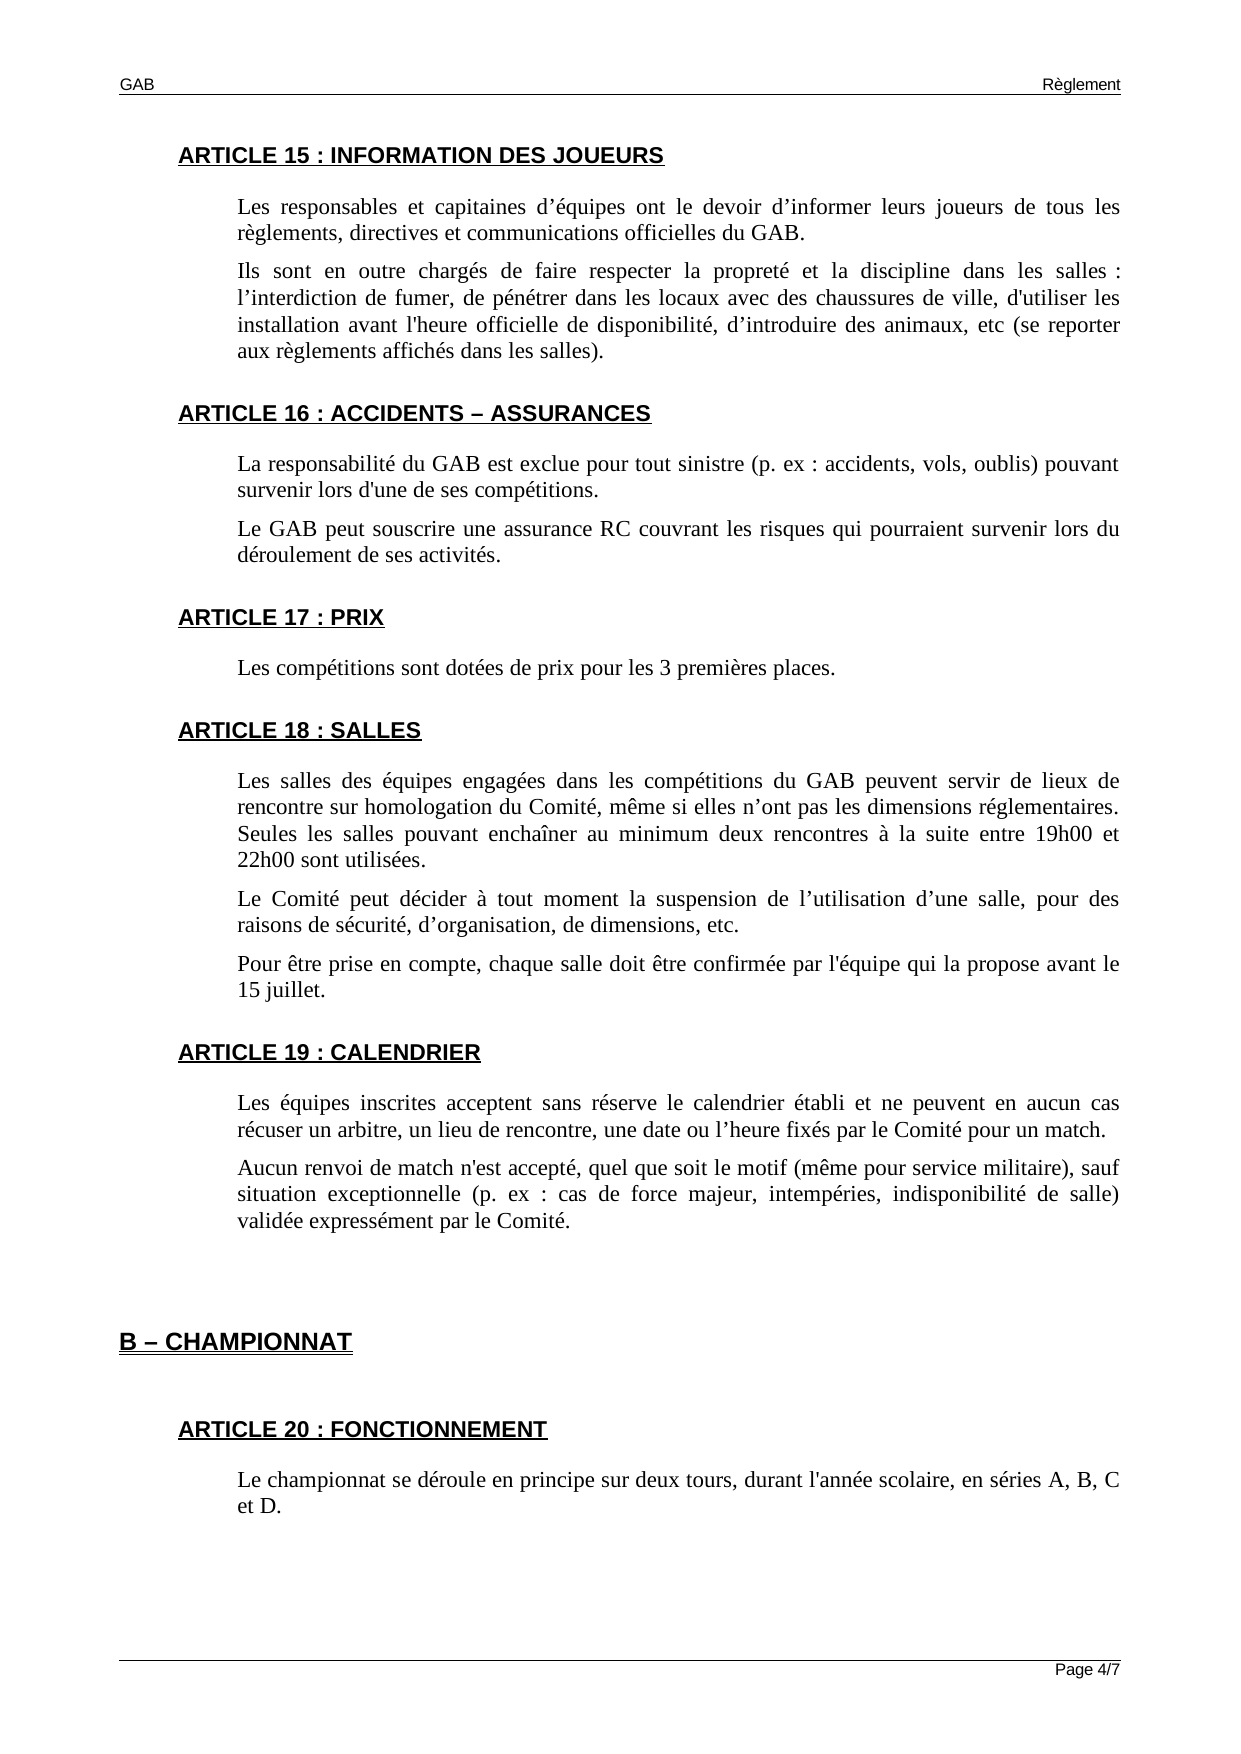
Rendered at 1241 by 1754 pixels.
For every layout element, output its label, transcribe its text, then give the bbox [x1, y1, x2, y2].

text Ils sont en outre chargés de faire respecter la propreté et la discipline dans les salles : l’interdiction de fumer, de pénétrer dans les locaux avec des chaussures de ville, d'utiliser les installation avant l'heure officielle de disponibilité, d’introduire des animaux, etc (se reporter aux règlements affichés dans les salles). [237, 257, 1121, 364]
subtitle ARTICLE 18 : SALLES [178, 716, 1121, 743]
text Aucun renvoi de match n'est accepté, quel que soit le motif (même pour service militaire), sauf situation exceptionnelle (p. ex : cas de force majeur, intempéries, indisponibilité de salle) validée expressément par le Comité. [237, 1154, 1121, 1233]
text Le Comité peut décider à tout moment la suspension de l’utilisation d’une salle, pour des raisons de sécurité, d’organisation, de dimensions, etc. [237, 885, 1121, 938]
text La responsabilité du GAB est exclue pour tout sinistre (p. ex : accidents, vols, oublis) pouvant survenir lors d'une de ses compétitions. [237, 450, 1121, 503]
text Les responsables et capitaines d’équipes ont le devoir d’informer leurs joueurs de tous les règlements, directives et communications officielles du GAB. [237, 192, 1121, 246]
text Les équipes inscrites acceptent sans réserve le calendrier établi et ne peuvent en aucun cas récuser un arbitre, un lieu de rencontre, une date ou l’heure fixés par le Comité pour un match. [237, 1089, 1121, 1142]
subtitle ARTICLE 20 : FONCTIONNEMENT [178, 1415, 1121, 1442]
subtitle ARTICLE 17 : PRIX [178, 603, 1121, 630]
subtitle B – CHAMPIONNAT [119, 1327, 1121, 1356]
text Les compétitions sont dotées de prix pour les 3 premières places. [237, 654, 1121, 681]
text Le GAB peut souscrire une assurance RC couvrant les risques qui pourraient survenir lors du déroulement de ses activités. [237, 515, 1121, 568]
text Les salles des équipes engagées dans les compétitions du GAB peuvent servir de lieux de rencontre sur homologation du Comité, même si elles n’ont pas les dimensions réglementaires. Seules les salles pouvant enchaîner au minimum deux rencontres à la suite entre 19h00 et 22h00 sont utilisées. [237, 767, 1121, 873]
text Pour être prise en compte, chaque salle doit être confirmée par l'équipe qui la propose avant le 15 juillet. [237, 949, 1121, 1003]
subtitle ARTICLE 16 : ACCIDENTS – ASSURANCES [178, 399, 1121, 426]
subtitle ARTICLE 19 : CALENDRIER [178, 1038, 1121, 1065]
subtitle ARTICLE 15 : INFORMATION DES JOUEURS [178, 142, 1121, 169]
text Le championnat se déroule en principe sur deux tours, durant l'année scolaire, en séries A, B, C et D. [237, 1466, 1121, 1519]
